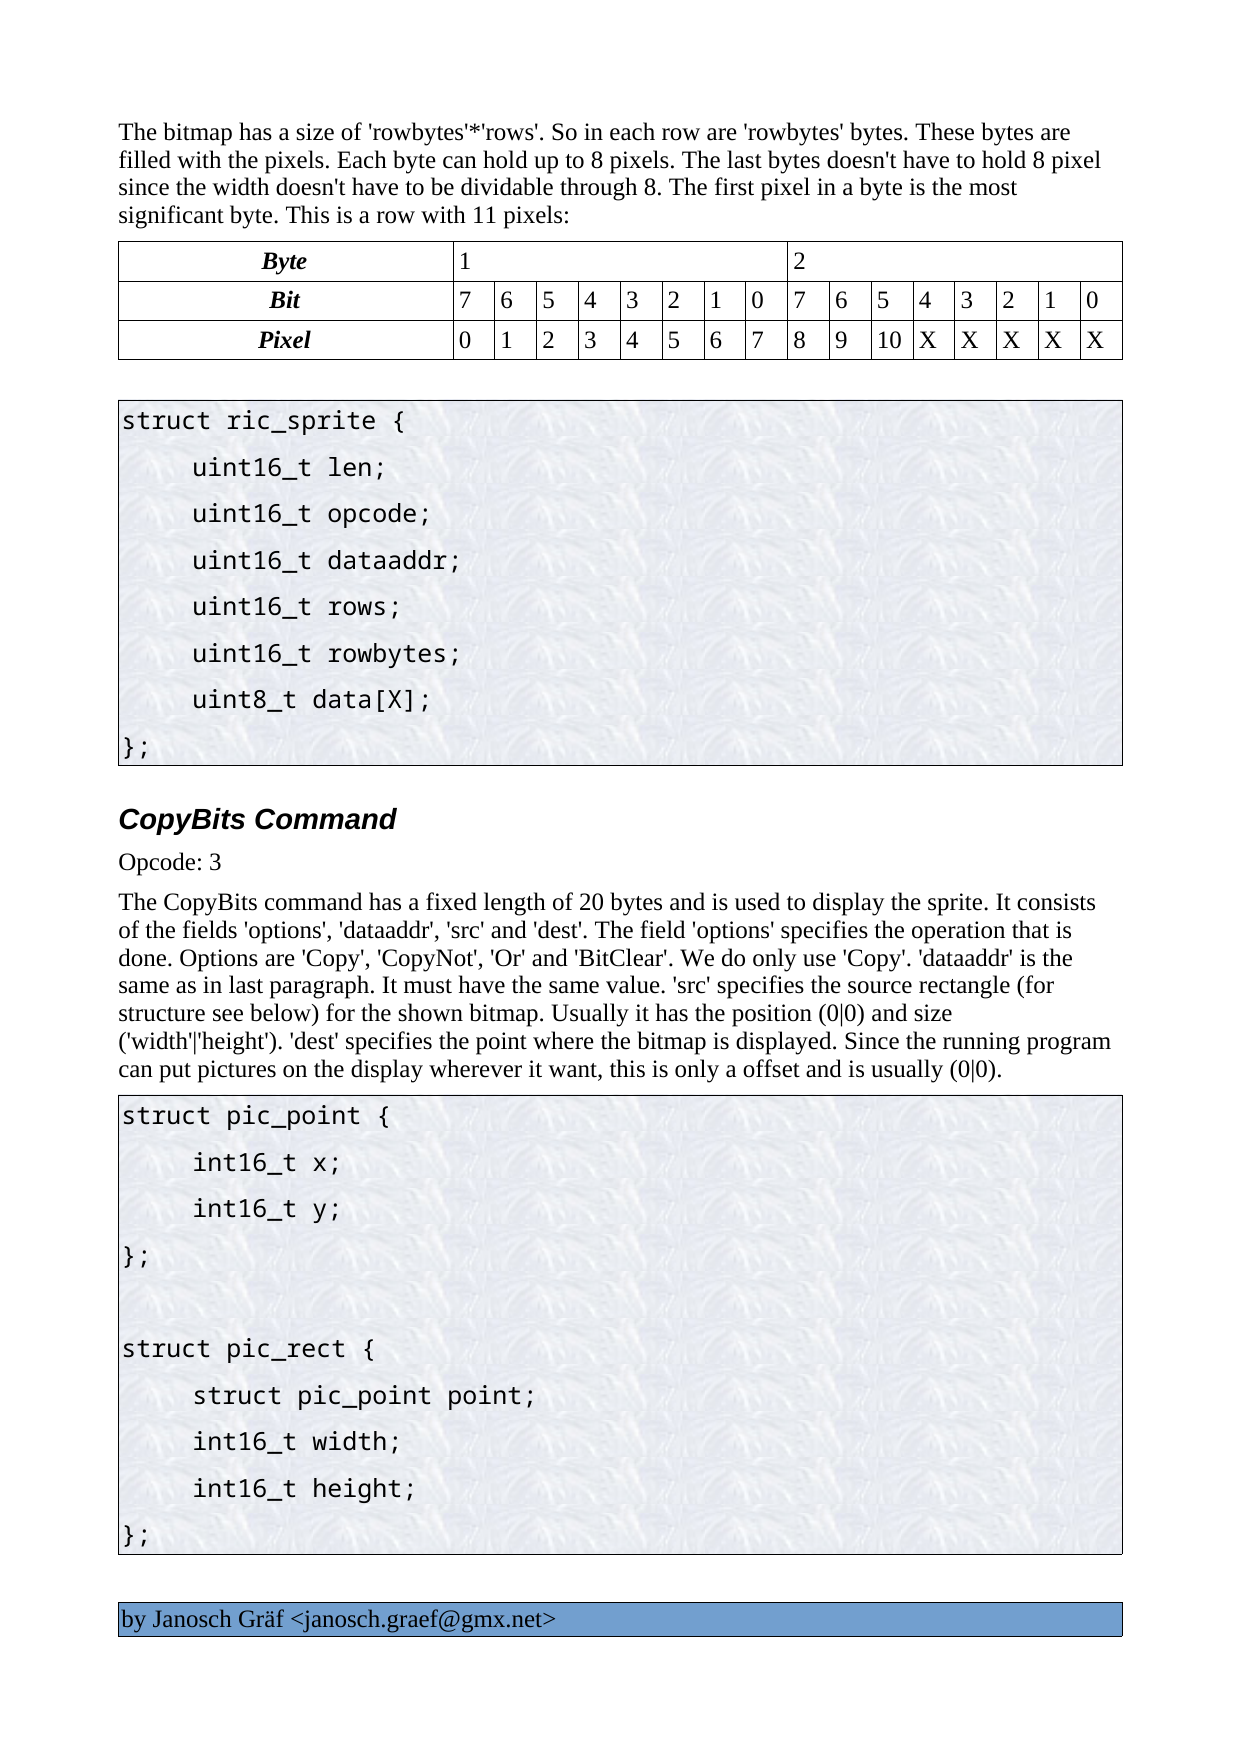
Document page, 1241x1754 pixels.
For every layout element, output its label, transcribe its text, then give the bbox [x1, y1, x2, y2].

table_cell 0 [746, 282, 787, 320]
table_cell 2 [997, 282, 1038, 320]
text The CopyBits command has a fixed length of 20 bytes and is used to display the sprite. It consists of the fields 'options', 'dataaddr', 'src' and 'dest'. The field 'options' specifies the operation that is done. Options are 'Copy', 'CopyNot', 'Or' and 'BitClear'. We do only use 'Copy'. 'dataaddr' is the same as in last paragraph. It must have the same value. 'src' specifies the source rectangle (for structure see below) for the shown bitmap. Usually it has the position (0|0) and size ('width'|'height'). 'dest' specifies the point where the bitmap is displayed. Since the running program can put pictures on the display wherever it want, this is only a offset and is usually (0|0). [118, 888, 1122, 1082]
text struct ric_sprite { [119, 401, 1122, 437]
table_cell X [1081, 321, 1122, 359]
picture [119, 1281, 1122, 1319]
table_cell 4 [621, 321, 662, 359]
table_cell X [914, 321, 954, 359]
table_header 1 [454, 242, 787, 281]
table_cell 4 [579, 282, 620, 320]
table_cell Bit [119, 282, 453, 320]
table_cell 9 [830, 321, 871, 359]
table_cell 10 [872, 321, 913, 359]
text int16_t height; [119, 1467, 1122, 1504]
text int16_t width; [119, 1421, 1122, 1458]
text uint16_t len; [119, 446, 1122, 483]
text int16_t x; [119, 1141, 1122, 1178]
subtitle CopyBits Command [118, 803, 1122, 836]
table_cell 6 [705, 321, 745, 359]
table_cell Pixel [119, 321, 453, 359]
table_cell X [1039, 321, 1080, 359]
table_cell 3 [579, 321, 620, 359]
text Opcode: 3 [118, 848, 1122, 876]
table_cell 3 [955, 282, 996, 320]
table_cell 1 [495, 321, 536, 359]
text uint16_t rowbytes; [119, 632, 1122, 669]
text }; [119, 1234, 1122, 1272]
table_header 2 [788, 242, 1122, 281]
text }; [119, 726, 1122, 765]
table_cell 0 [1081, 282, 1122, 320]
text int16_t y; [119, 1188, 1122, 1225]
text struct pic_rect { [119, 1328, 1122, 1365]
table_cell 0 [454, 321, 494, 359]
text }; [119, 1514, 1122, 1554]
table_cell 7 [746, 321, 787, 359]
table_cell 6 [495, 282, 536, 320]
text uint16_t dataaddr; [119, 539, 1122, 576]
table_cell 5 [663, 321, 704, 359]
text uint8_t data[X]; [119, 679, 1122, 716]
table_cell 3 [621, 282, 662, 320]
table_cell 4 [914, 282, 954, 320]
table_cell X [997, 321, 1038, 359]
table_cell 2 [663, 282, 704, 320]
table_cell 5 [537, 282, 578, 320]
text struct pic_point { [119, 1096, 1122, 1132]
table_cell 7 [454, 282, 494, 320]
table_cell 1 [705, 282, 745, 320]
table_cell 6 [830, 282, 871, 320]
text uint16_t opcode; [119, 493, 1122, 530]
table_cell 7 [788, 282, 829, 320]
text struct pic_point point; [119, 1374, 1122, 1411]
table_cell 5 [872, 282, 913, 320]
table_cell X [955, 321, 996, 359]
table_cell 2 [537, 321, 578, 359]
table_header Byte [119, 242, 453, 281]
table_cell 8 [788, 321, 829, 359]
text The bitmap has a size of 'rowbytes'*'rows'. So in each row are 'rowbytes' bytes. These bytes are filled with the pixels. Each byte can hold up to 8 pixels. The last bytes doesn't have to hold 8 pixel since the width doesn't have to be dividable through 8. The first pixel in a byte is the most significant byte. This is a row with 11 pixels: [118, 118, 1122, 229]
table_cell 1 [1039, 282, 1080, 320]
text uint16_t rows; [119, 586, 1122, 623]
